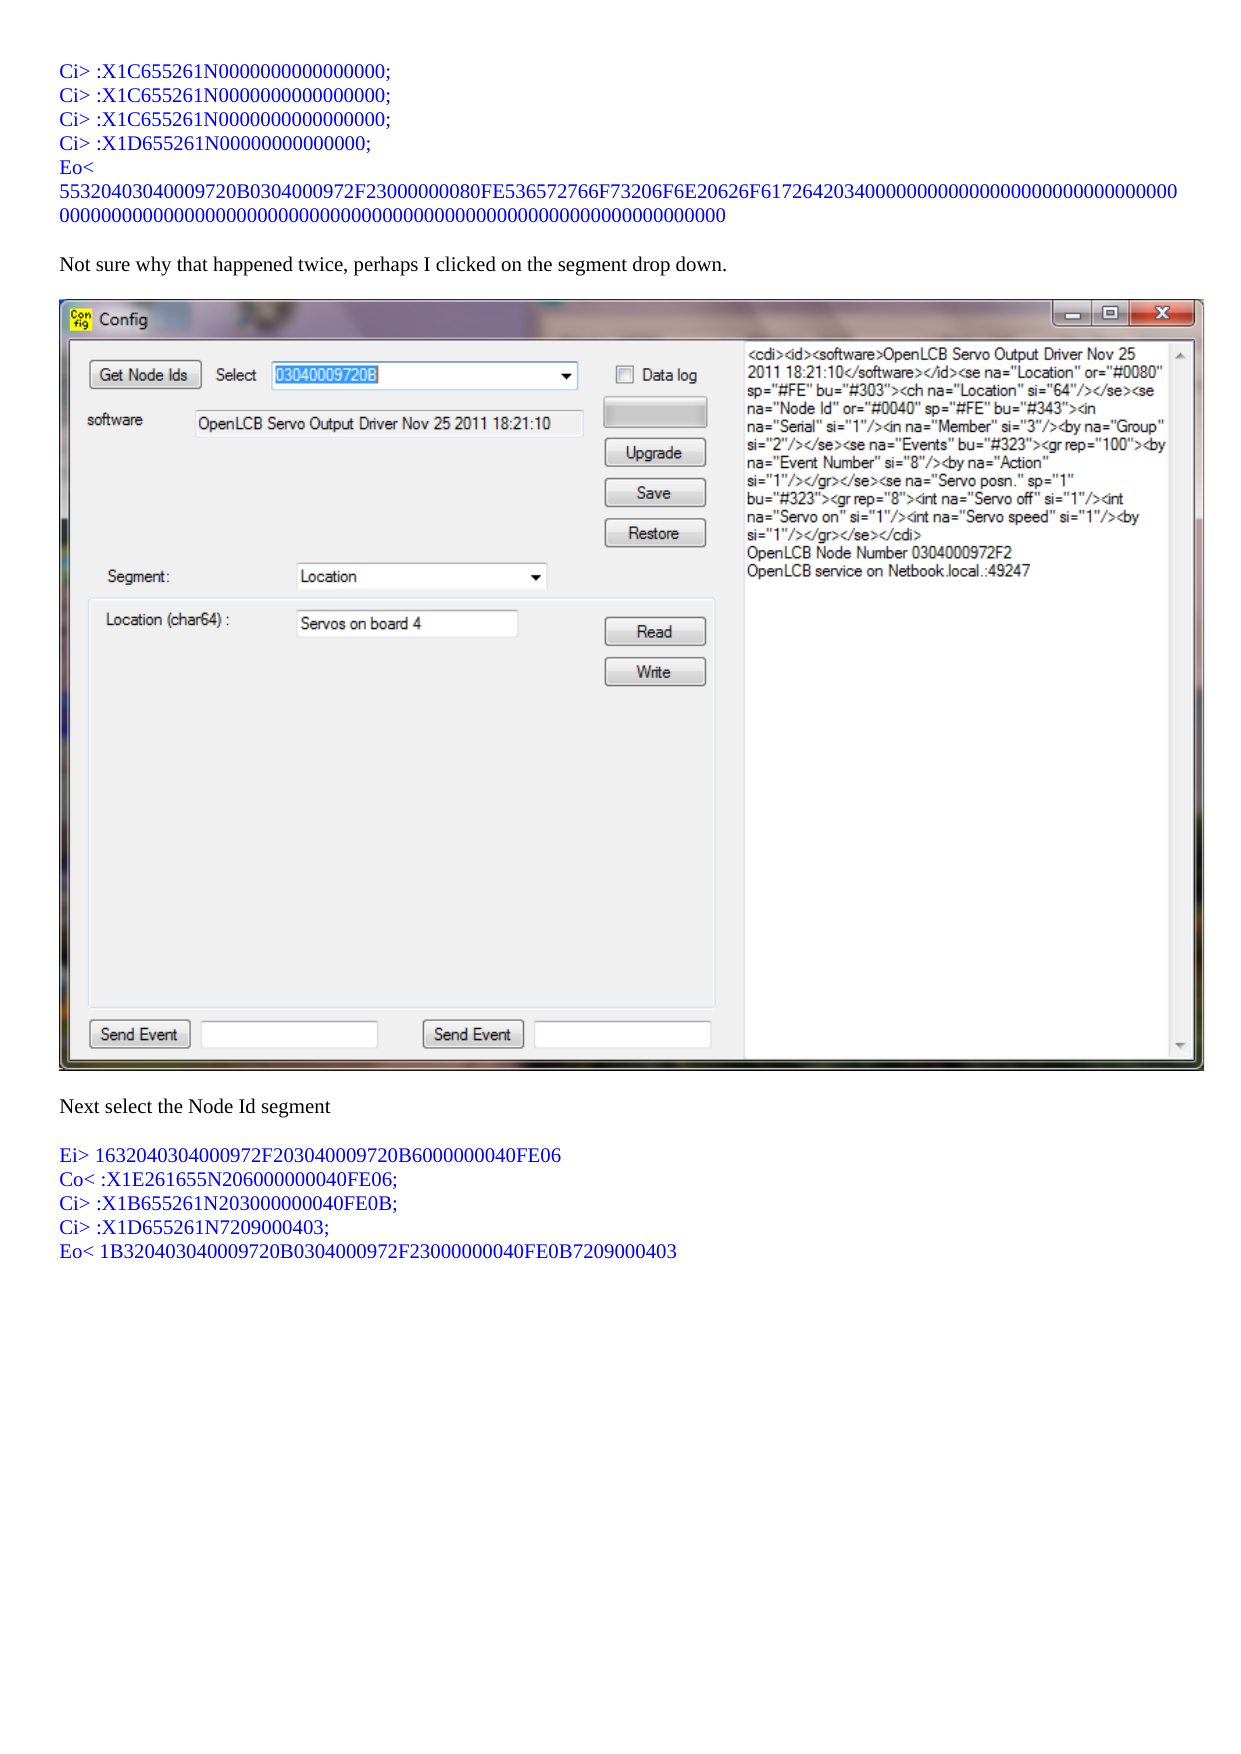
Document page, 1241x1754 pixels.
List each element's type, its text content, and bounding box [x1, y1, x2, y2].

text Ci> :X1D655261N00000000000000; [59, 131, 1181, 155]
text Ci> :X1C655261N0000000000000000; [59, 107, 1181, 131]
text Ci> :X1B655261N203000000040FE0B; [59, 1191, 1181, 1215]
text Not sure why that happened twice, perhaps I clicked on the segment drop down. [59, 252, 1181, 276]
text Ci> :X1C655261N0000000000000000; [59, 83, 1181, 107]
text Co< :X1E261655N206000000040FE06; [59, 1167, 1181, 1191]
text Ci> :X1D655261N7209000403; [59, 1215, 1181, 1239]
text Ci> :X1C655261N0000000000000000; [59, 59, 1181, 83]
text Eo< 55320403040009720B0304000972F23000000080FE536572766F73206F6E20626F61726420340000000000000000000000000000000000000000000000000000000000000000000000000000000000000000000000 [59, 155, 1181, 227]
text Next select the Node Id segment [59, 1094, 1181, 1118]
text Ei> 1632040304000972F203040009720B6000000040FE06 [59, 1142, 1181, 1167]
text Eo< 1B320403040009720B0304000972F23000000040FE0B7209000403 [59, 1239, 1181, 1263]
